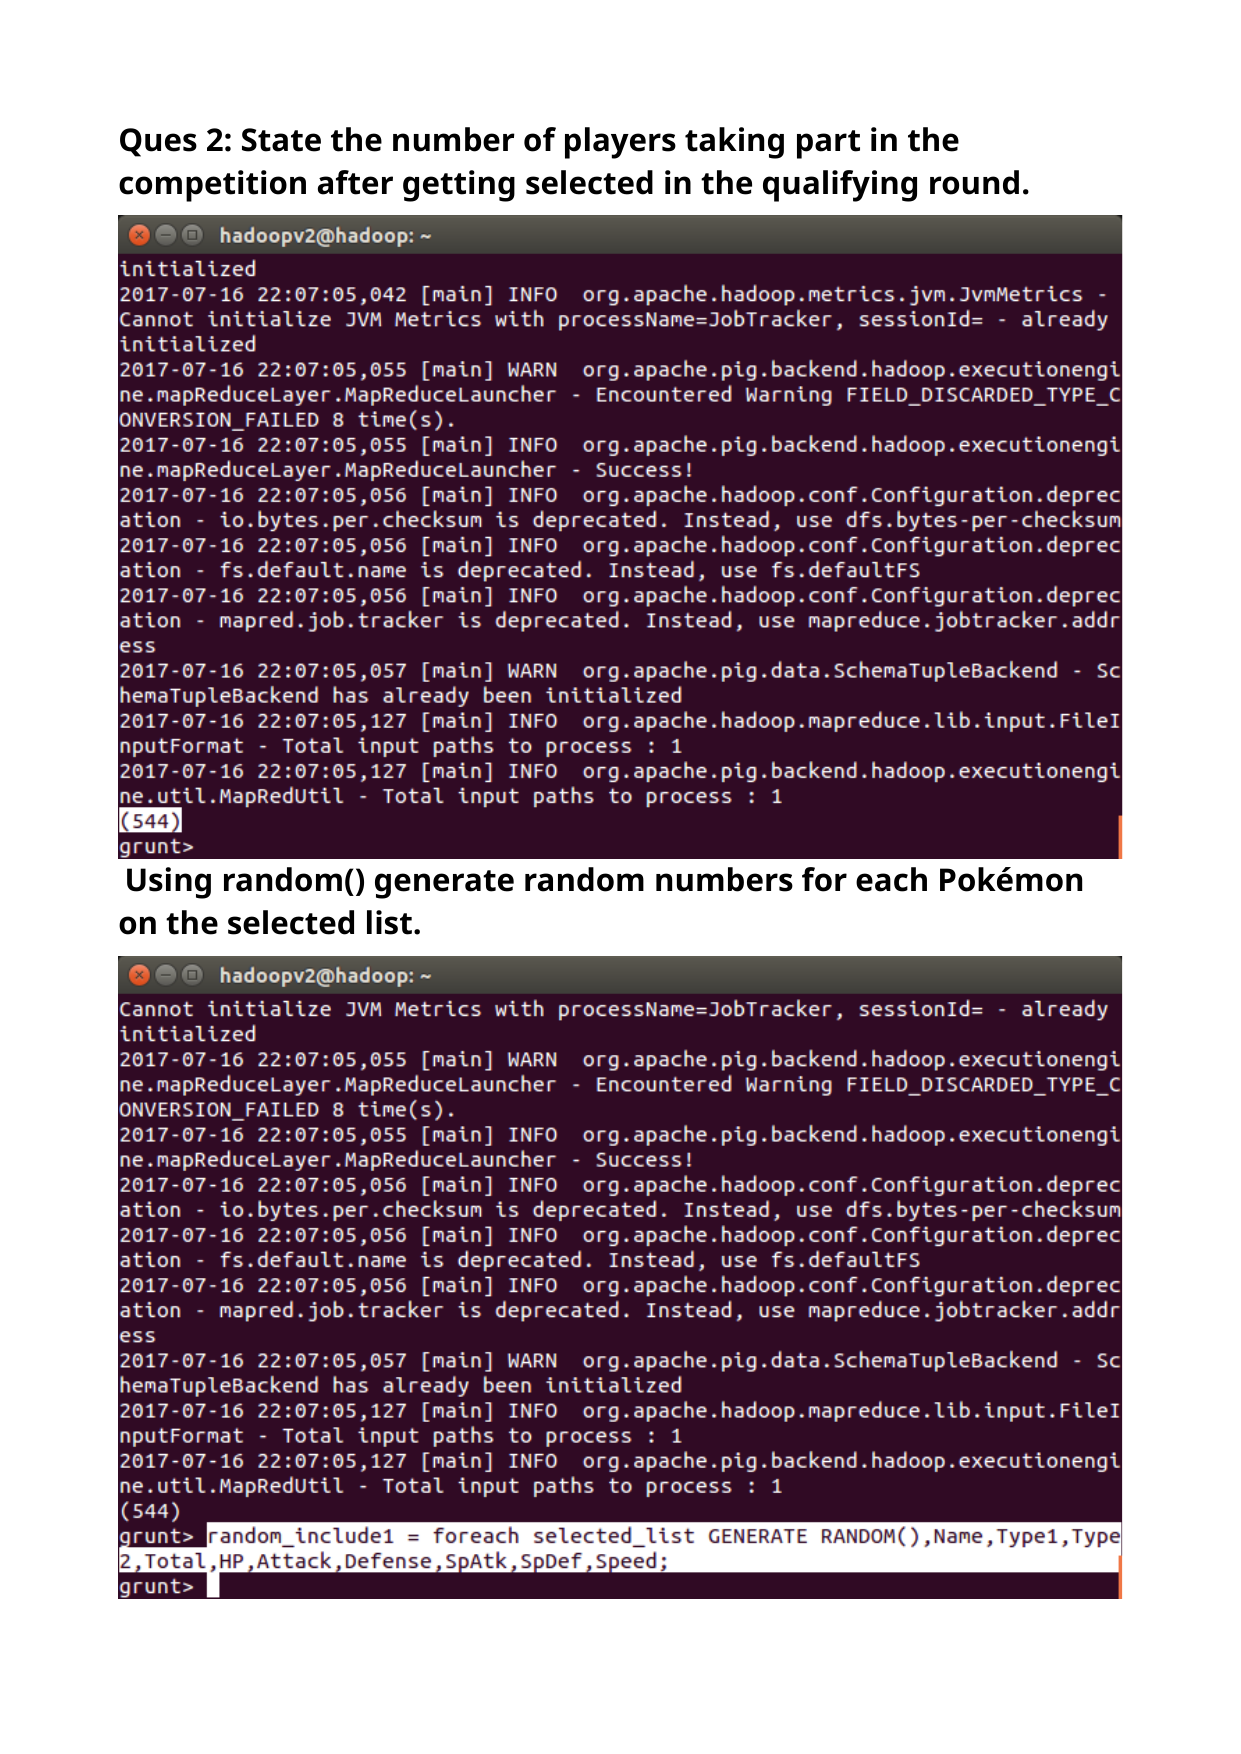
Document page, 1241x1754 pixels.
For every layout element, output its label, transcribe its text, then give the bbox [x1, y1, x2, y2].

subtitle Ques 2: State the number of players taking part in the competition after getting selected in the qualifying round. [118, 118, 1122, 203]
picture [118, 956, 1123, 1599]
picture [118, 215, 1123, 859]
subtitle Using random() generate random numbers for each Pokémon on the selected list. [118, 859, 1122, 943]
